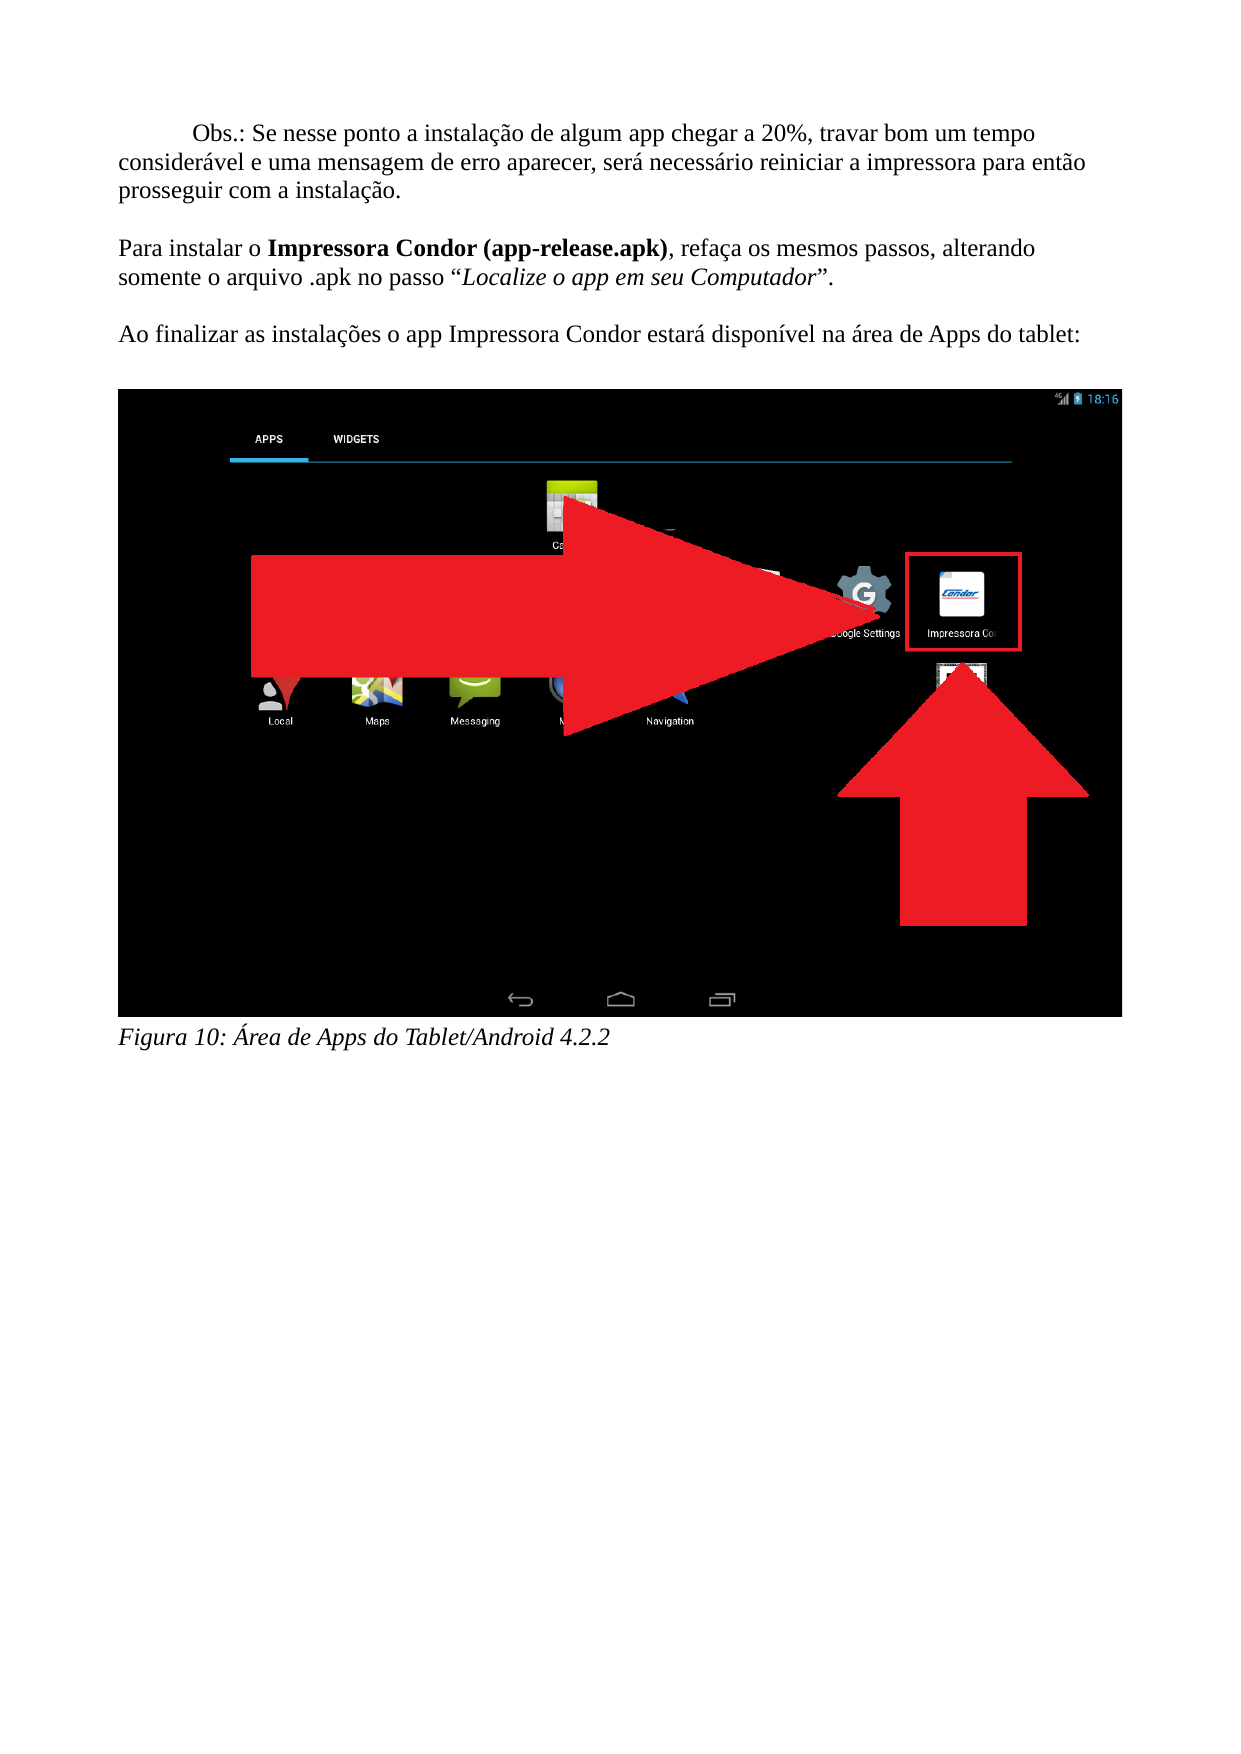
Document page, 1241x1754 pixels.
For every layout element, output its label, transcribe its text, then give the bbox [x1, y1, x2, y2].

text Figura 10: Área de Apps do Tablet/Android 4.2.2 [118, 1017, 1122, 1051]
text Ao finalizar as instalações o app Impressora Condor estará disponível na área de Apps do tablet: [118, 319, 1122, 348]
picture [118, 389, 1123, 1017]
text Obs.: Se nesse ponto a instalação de algum app chegar a 20%, travar bom um tempo considerável e uma mensagem de erro aparecer, será necessário reiniciar a impressora para então prosseguir com a instalação. [118, 118, 1122, 204]
text Para instalar o Impressora Condor (app-release.apk), refaça os mesmos passos, alterando somente o arquivo .apk no passo “Localize o app em seu Computador”. [118, 233, 1122, 291]
